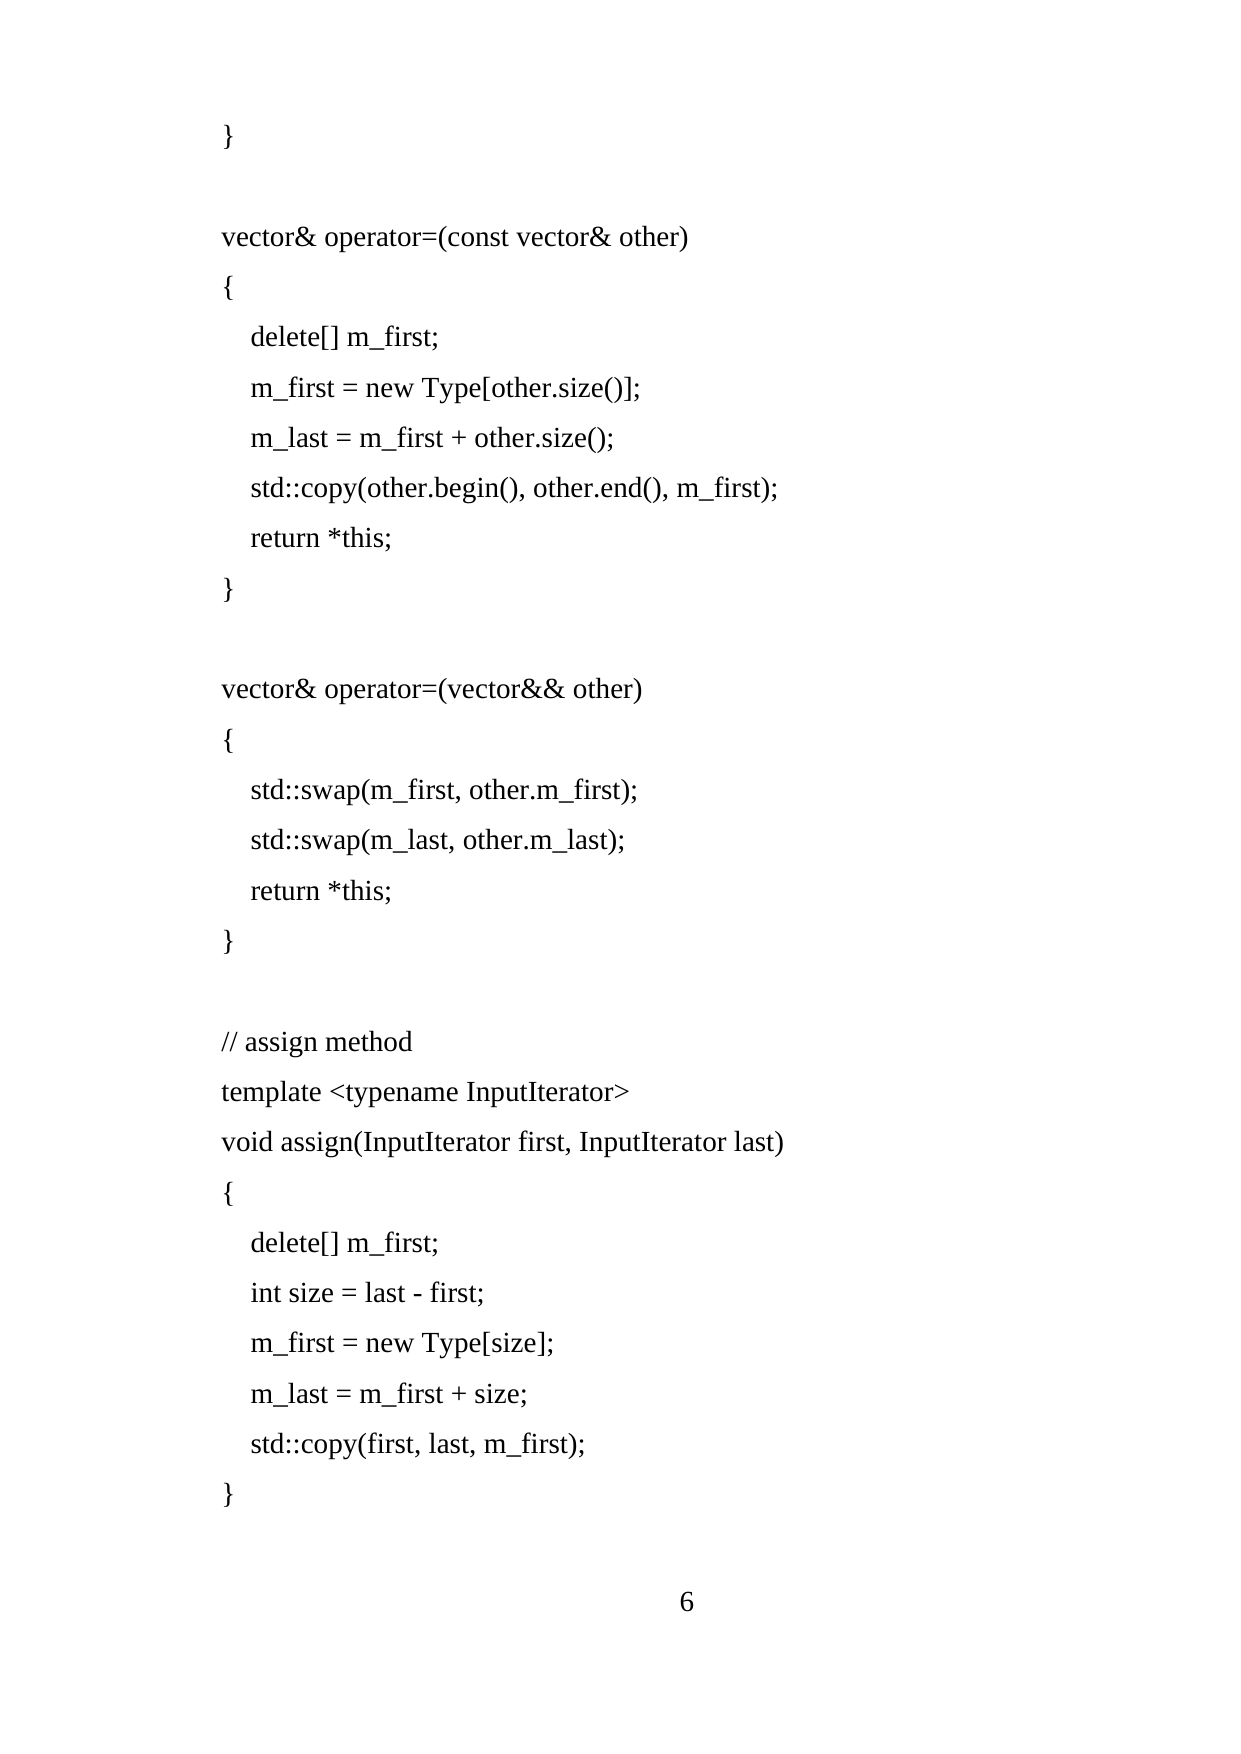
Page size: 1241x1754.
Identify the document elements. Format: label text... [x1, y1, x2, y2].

text m_last = m_first + size; [118, 1376, 1181, 1409]
text { [118, 1175, 1181, 1208]
text } [118, 571, 1181, 604]
text return *this; [118, 873, 1181, 906]
text delete[] m_first; [118, 319, 1181, 353]
text m_first = new Type[size]; [118, 1326, 1181, 1359]
text int size = last - first; [118, 1275, 1181, 1309]
text void assign(InputIterator first, InputIterator last) [118, 1124, 1181, 1158]
text vector& operator=(const vector& other) [118, 219, 1181, 252]
text std::swap(m_last, other.m_last); [118, 822, 1181, 856]
text // assign method [118, 1024, 1181, 1057]
text { [118, 269, 1181, 303]
text } [118, 1477, 1181, 1510]
text vector& operator=(vector&& other) [118, 672, 1181, 705]
text m_first = new Type[other.size()]; [118, 370, 1181, 403]
text delete[] m_first; [118, 1225, 1181, 1258]
text template <typename InputIterator> [118, 1074, 1181, 1108]
text std::copy(other.begin(), other.end(), m_first); [118, 470, 1181, 504]
text } [118, 923, 1181, 957]
text m_last = m_first + other.size(); [118, 420, 1181, 453]
text { [118, 722, 1181, 755]
text std::swap(m_first, other.m_first); [118, 772, 1181, 806]
text } [118, 118, 1181, 152]
text return *this; [118, 521, 1181, 554]
text std::copy(first, last, m_first); [118, 1426, 1181, 1460]
